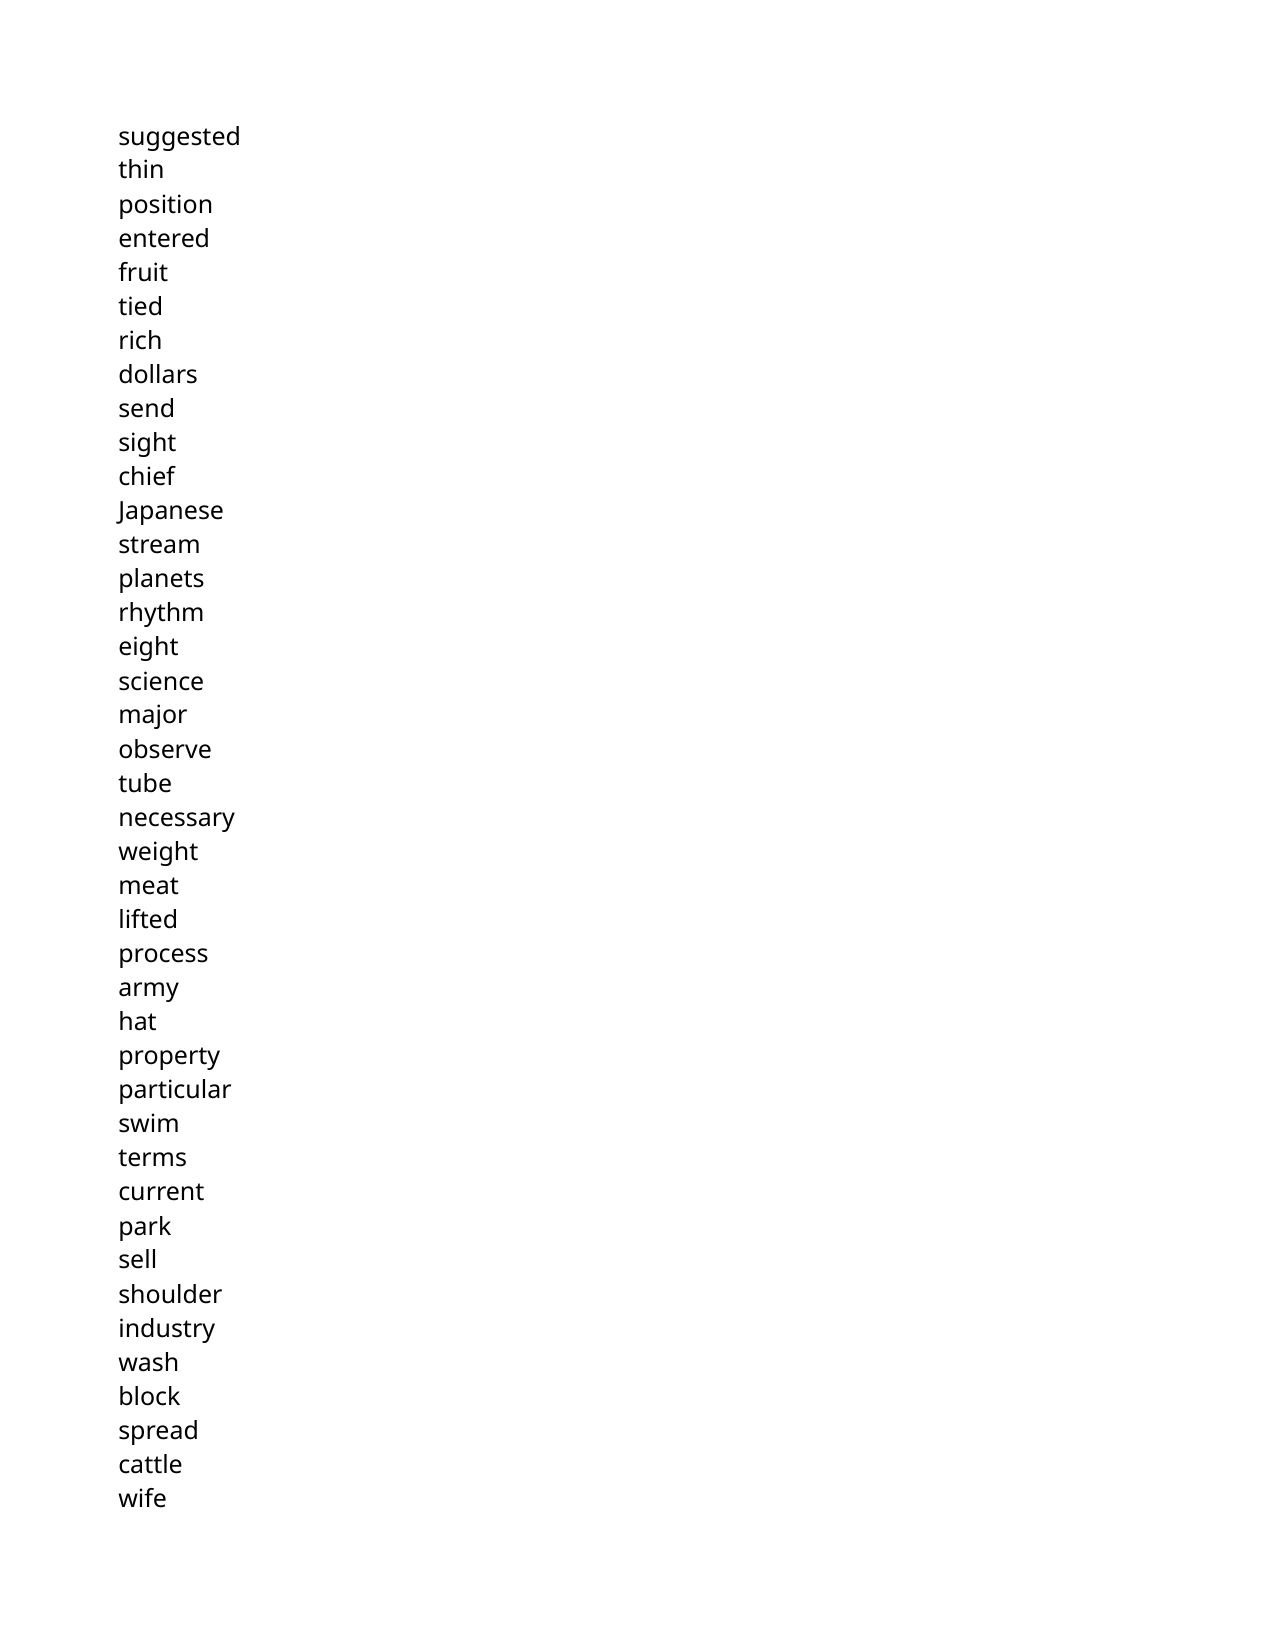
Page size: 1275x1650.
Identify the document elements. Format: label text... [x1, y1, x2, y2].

text rich [118, 322, 1157, 357]
text rhythm [118, 595, 1157, 629]
text entered [118, 220, 1157, 254]
text dollars [118, 357, 1157, 391]
text observe [118, 731, 1157, 765]
text Japanese [118, 493, 1157, 527]
text industry [118, 1310, 1157, 1344]
text eight [118, 629, 1157, 663]
text fruit [118, 254, 1157, 288]
text meat [118, 867, 1157, 902]
text planets [118, 561, 1157, 595]
text current [118, 1174, 1157, 1208]
text sight [118, 425, 1157, 459]
text hat [118, 1004, 1157, 1038]
text park [118, 1208, 1157, 1242]
text wash [118, 1344, 1157, 1378]
text spread [118, 1412, 1157, 1447]
text tied [118, 288, 1157, 322]
text stream [118, 527, 1157, 561]
text weight [118, 833, 1157, 867]
text tube [118, 765, 1157, 799]
text block [118, 1378, 1157, 1412]
text thin [118, 152, 1157, 186]
text science [118, 663, 1157, 697]
text send [118, 391, 1157, 425]
text army [118, 970, 1157, 1004]
text major [118, 697, 1157, 731]
text terms [118, 1140, 1157, 1174]
text sell [118, 1242, 1157, 1276]
text necessary [118, 799, 1157, 833]
text property [118, 1038, 1157, 1072]
text suggested [118, 118, 1157, 152]
text position [118, 186, 1157, 220]
text process [118, 936, 1157, 970]
text wife [118, 1481, 1157, 1515]
text swim [118, 1106, 1157, 1140]
text chief [118, 459, 1157, 493]
text lifted [118, 902, 1157, 936]
text shoulder [118, 1276, 1157, 1310]
text particular [118, 1072, 1157, 1106]
text cattle [118, 1447, 1157, 1481]
